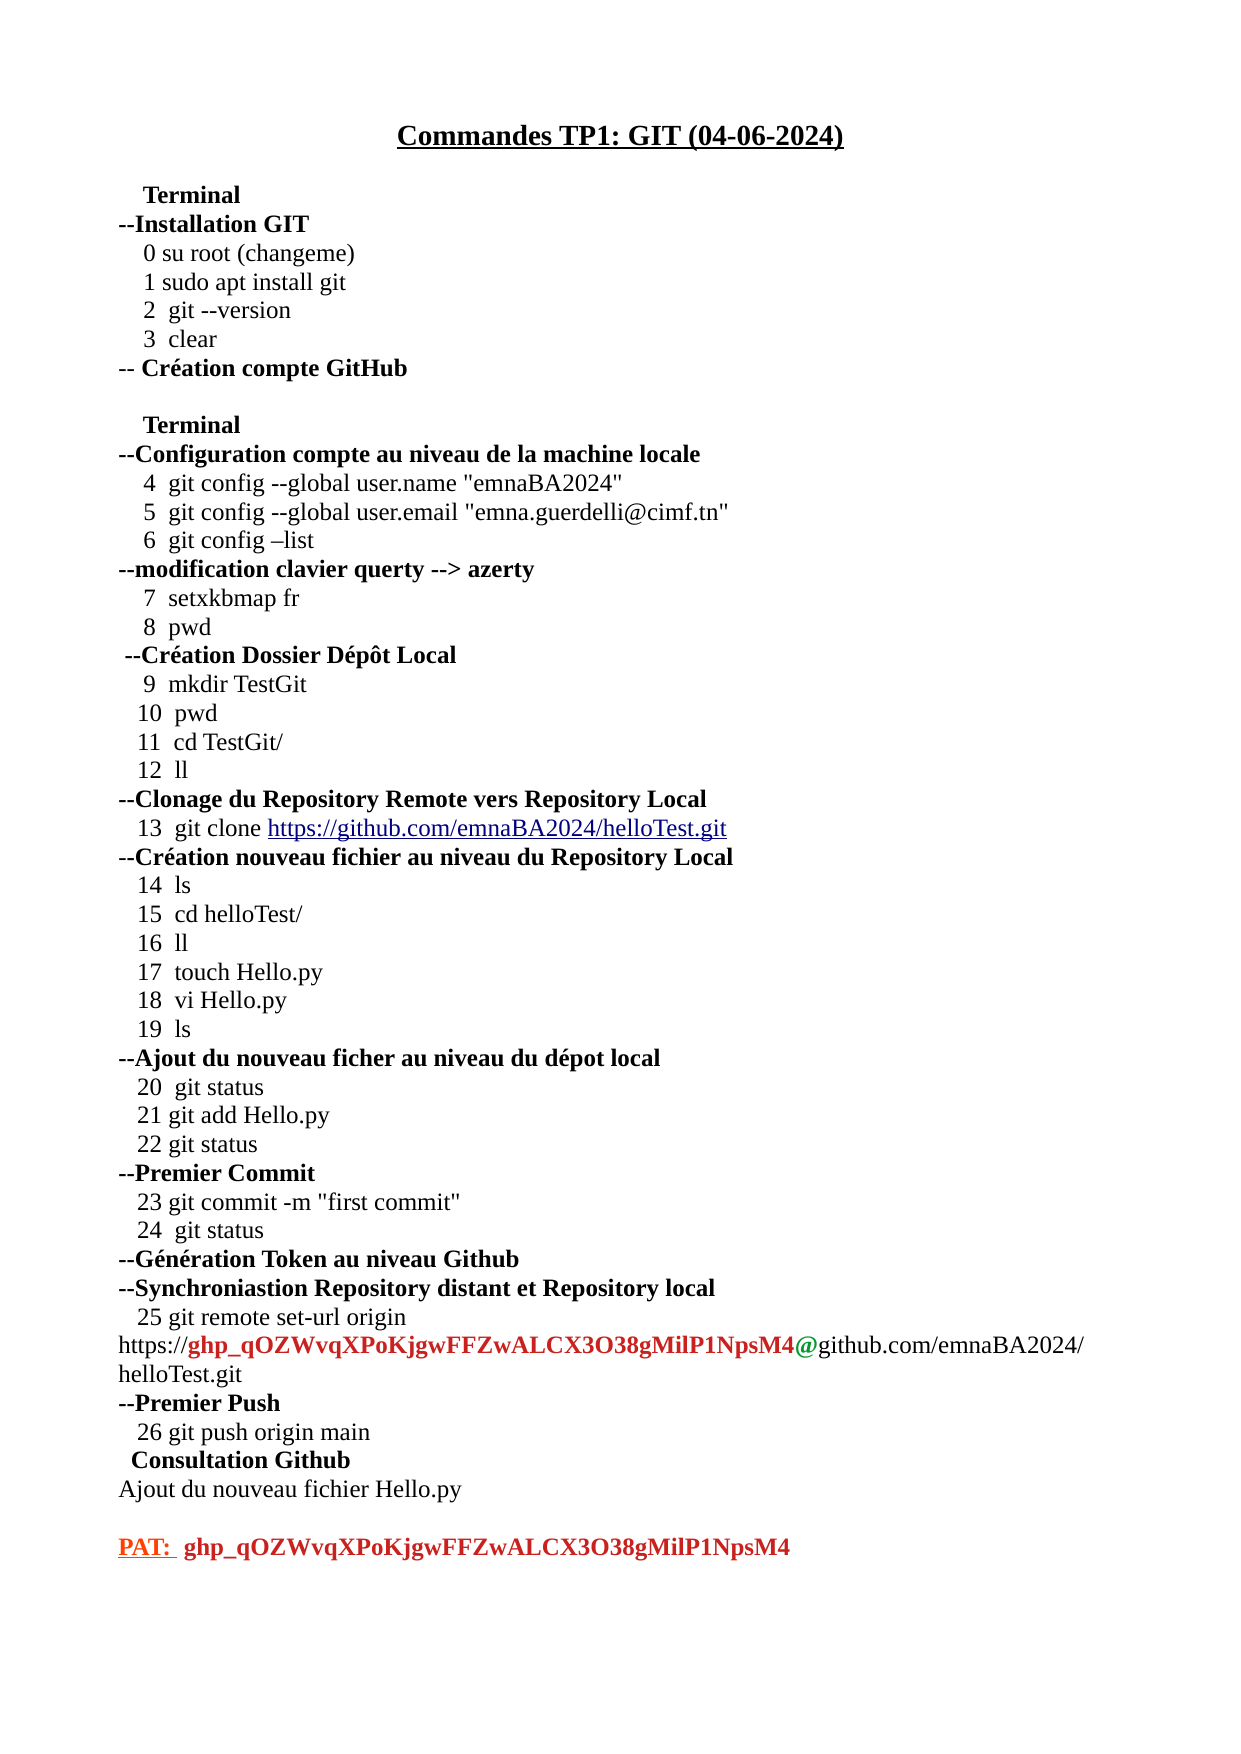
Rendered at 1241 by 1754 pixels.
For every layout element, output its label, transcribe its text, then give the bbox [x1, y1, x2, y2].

text --Premier Commit [118, 1158, 1122, 1187]
text 24 git status [118, 1215, 1122, 1244]
text --Synchroniastion Repository distant et Repository local [118, 1273, 1122, 1302]
text 5 git config --global user.email "emna.guerdelli@cimf.tn" [118, 497, 1122, 525]
text 12 ll [118, 755, 1122, 784]
text 10 pwd [118, 698, 1122, 727]
text --Ajout du nouveau ficher au niveau du dépot local [118, 1043, 1122, 1072]
text --modification clavier querty --> azerty [118, 554, 1122, 583]
text Terminal [118, 410, 1122, 439]
text Commandes TP1: GIT (04-06-2024) [118, 118, 1122, 152]
text 1 sudo apt install git [118, 267, 1122, 295]
text 18 vi Hello.py [118, 985, 1122, 1014]
text 8 pwd [118, 612, 1122, 640]
text 26 git push origin main [118, 1417, 1122, 1445]
text 11 cd TestGit/ [118, 727, 1122, 755]
text 9 mkdir TestGit [118, 669, 1122, 698]
text 14 ls [118, 870, 1122, 899]
text 3 clear [118, 324, 1122, 353]
text --Création nouveau fichier au niveau du Repository Local [118, 842, 1122, 870]
text --Premier Push [118, 1388, 1122, 1417]
text --Génération Token au niveau Github [118, 1244, 1122, 1273]
text Ajout du nouveau fichier Hello.py [118, 1474, 1122, 1503]
text 2 git --version [118, 295, 1122, 324]
text Consultation Github [118, 1445, 1122, 1474]
text 25 git remote set-url origin https://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@github.com/emnaBA2024/helloTest.git [118, 1302, 1122, 1388]
text 19 ls [118, 1014, 1122, 1043]
text 17 touch Hello.py [118, 957, 1122, 985]
text 20 git status [118, 1072, 1122, 1100]
text -- Création compte GitHub [118, 353, 1122, 382]
text --Clonage du Repository Remote vers Repository Local [118, 784, 1122, 813]
text 7 setxkbmap fr [118, 583, 1122, 612]
text --Installation GIT [118, 209, 1122, 238]
text 0 su root (changeme) [118, 238, 1122, 267]
text 21 git add Hello.py [118, 1100, 1122, 1129]
text 16 ll [118, 928, 1122, 957]
text --Création Dossier Dépôt Local [118, 640, 1122, 669]
text --Configuration compte au niveau de la machine locale [118, 439, 1122, 468]
text Terminal [118, 180, 1122, 209]
text 6 git config –list [118, 525, 1122, 554]
text 13 git clone https://github.com/emnaBA2024/helloTest.git [118, 813, 1122, 842]
text 4 git config --global user.name "emnaBA2024" [118, 468, 1122, 497]
text 15 cd helloTest/ [118, 899, 1122, 928]
text 22 git status [118, 1129, 1122, 1158]
text 23 git commit -m "first commit" [118, 1187, 1122, 1215]
text PAT: 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 [118, 1532, 1122, 1560]
